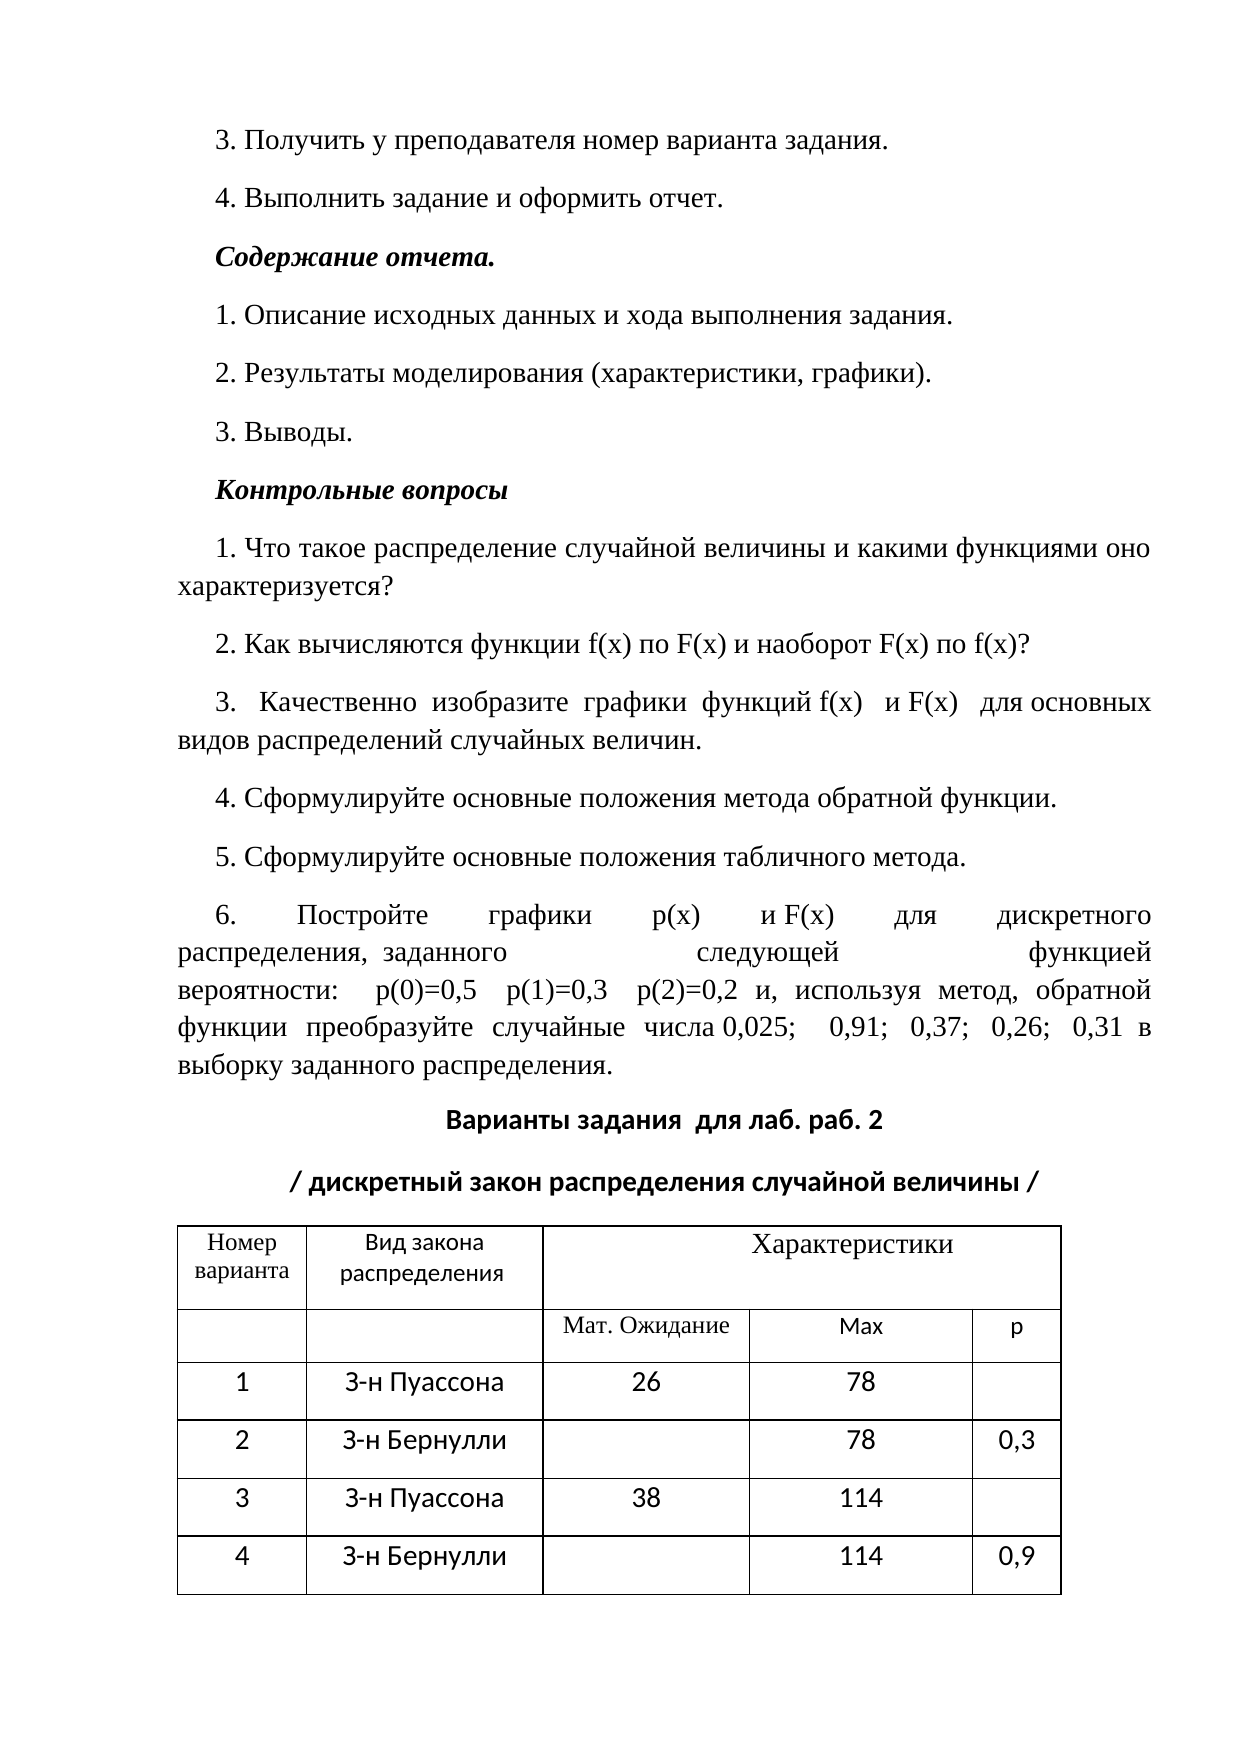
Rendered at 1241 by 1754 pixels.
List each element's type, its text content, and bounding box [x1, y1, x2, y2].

text 3. Выводы. [177, 410, 1152, 447]
text 2. Как вычисляются функции f(x) по F(x) и наоборот F(x) по f(x)? [177, 622, 1152, 660]
text Содержание отчета. [177, 235, 1152, 272]
text 4. Выполнить задание и оформить отчет. [177, 176, 1152, 214]
table_header [972, 1227, 1060, 1308]
table_cell 38 [544, 1479, 749, 1535]
table_cell [307, 1310, 542, 1361]
table_cell З-н Бернулли [307, 1537, 542, 1593]
text 3. Качественно изобразите графики функций f(x) и F(x) для основных видов распределений случайных величин. [177, 681, 1152, 756]
table_cell 26 [544, 1363, 749, 1419]
table_cell З-н Пуассона [307, 1479, 542, 1535]
table_cell 0,3 [973, 1421, 1060, 1477]
table_cell З-н Бернулли [307, 1421, 542, 1477]
text 2. Результаты моделирования (характеристики, графики). [177, 351, 1152, 389]
text 4. Сформулируйте основные положения метода обратной функции. [177, 776, 1152, 814]
text 6. Постройте графики р(х) и F(x) для дискретного распределения, заданного следующей функцией вероятности: р(0)=0,5 р(1)=0,3 р(2)=0,2 и, используя метод, обратной функции преобразуйте случайные числа 0,025; 0,91; 0,37; 0,26; 0,31 в выборку заданного распределения. [177, 893, 1152, 1081]
table_header Вид закона распределения [307, 1227, 542, 1308]
table_cell 78 [750, 1363, 972, 1419]
table_cell 1 [178, 1363, 306, 1419]
table_cell Мат. Ожидание [544, 1310, 749, 1361]
text 5. Сформулируйте основные положения табличного метода. [177, 835, 1152, 872]
table_header Характеристики [544, 1227, 972, 1308]
table_header Номер варианта [178, 1227, 306, 1308]
table_cell 2 [178, 1421, 306, 1477]
table_cell [973, 1363, 1060, 1419]
table_cell [544, 1421, 749, 1477]
table_cell 4 [178, 1537, 306, 1593]
table_cell [544, 1537, 749, 1593]
table_cell Max [750, 1310, 972, 1361]
table_cell 114 [750, 1537, 972, 1593]
table_cell З-н Пуассона [307, 1363, 542, 1419]
text Контрольные вопросы [177, 468, 1152, 506]
text 1. Описание исходных данных и хода выполнения задания. [177, 293, 1152, 331]
table_cell p [973, 1310, 1060, 1361]
text Варианты задания для лаб. раб. 2 [177, 1101, 1152, 1137]
table_cell [178, 1310, 306, 1361]
table_cell 0,9 [973, 1537, 1060, 1593]
text 1. Что такое распределение случайной величины и какими функциями оно характеризуется? [177, 526, 1152, 601]
table_cell 3 [178, 1479, 306, 1535]
table_cell 114 [750, 1479, 972, 1535]
table_cell [973, 1479, 1060, 1535]
table_cell 78 [750, 1421, 972, 1477]
text / дискретный закон распределения случайной величины / [177, 1163, 1152, 1199]
text 3. Получить у преподавателя номер варианта задания. [177, 118, 1152, 156]
